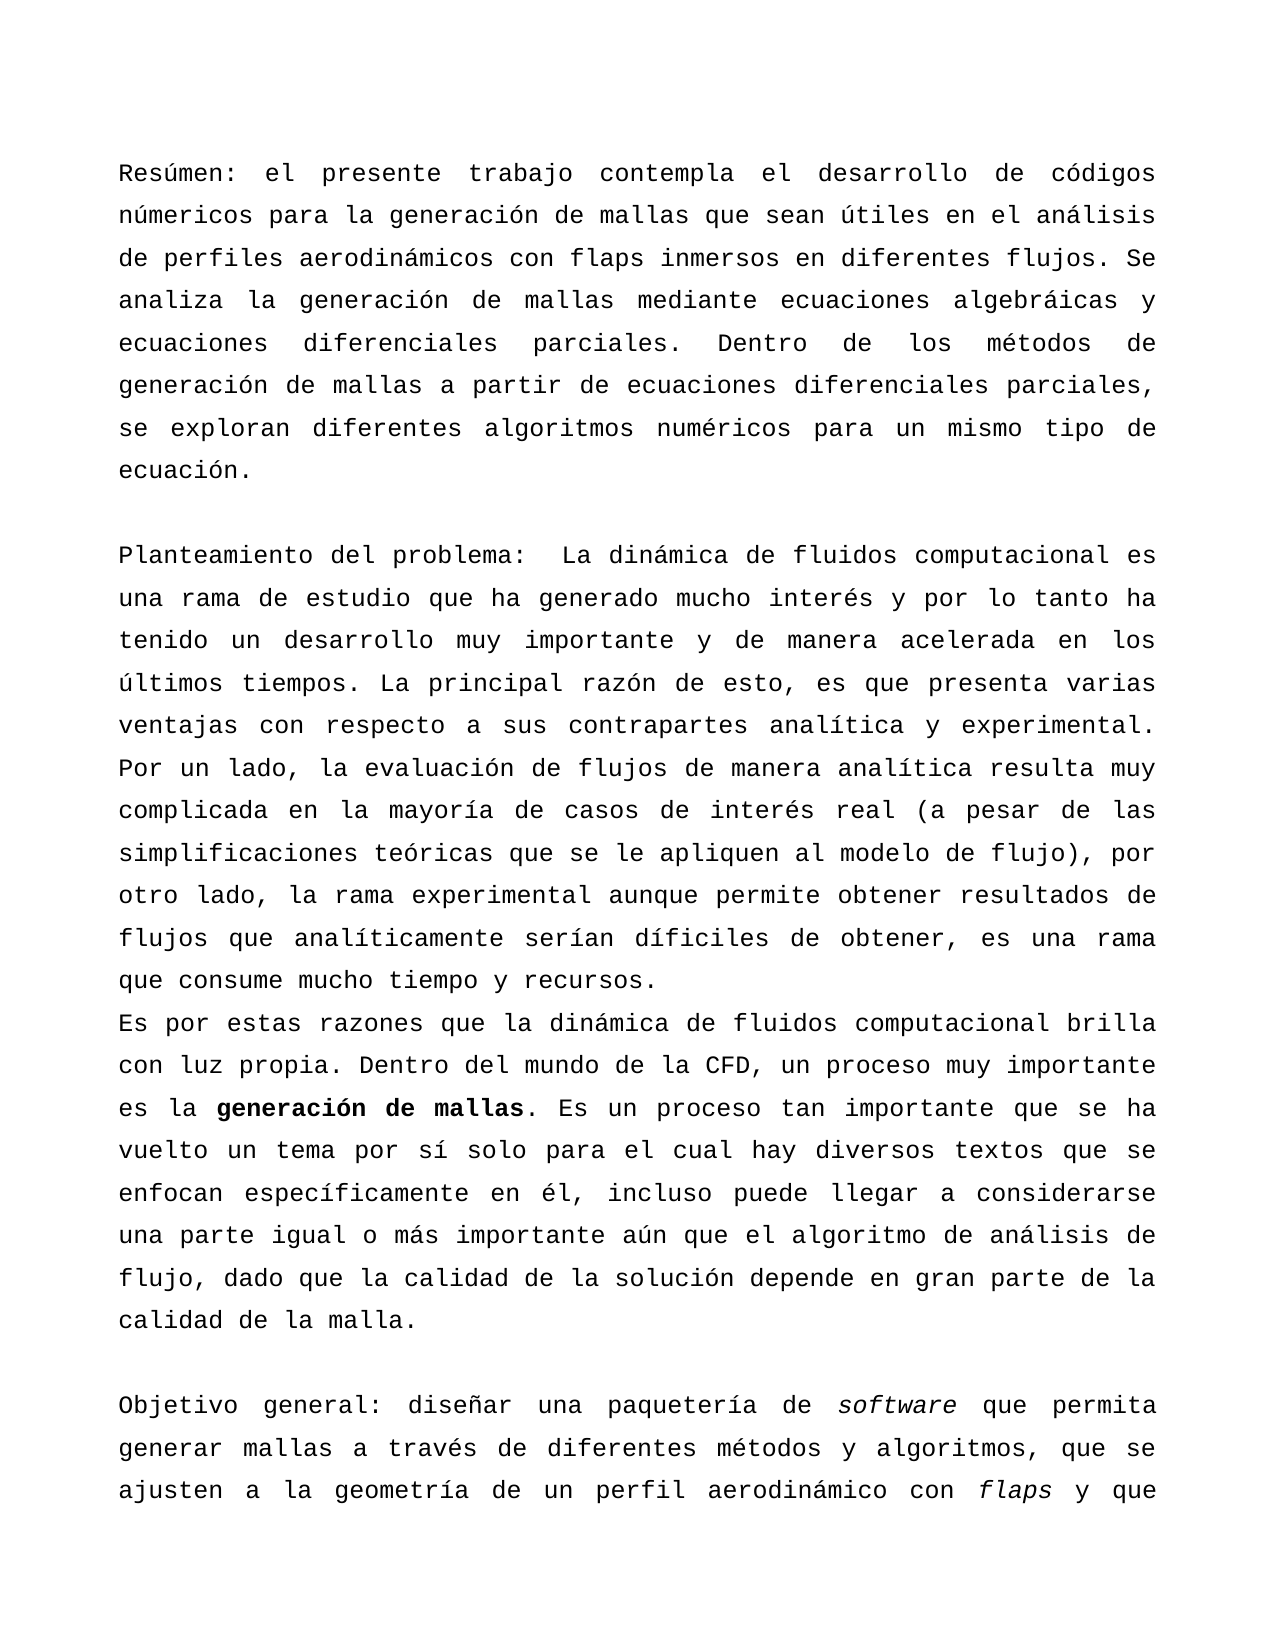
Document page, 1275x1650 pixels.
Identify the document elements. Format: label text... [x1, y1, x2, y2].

text Es por estas razones que la dinámica de fluidos computacional brilla con luz propia. Dentro del mundo de la CFD, un proceso muy importante es la generación de mallas. Es un proceso tan importante que se ha vuelto un tema por sí solo para el cual hay diversos textos que se enfocan específicamente en él, incluso puede llegar a considerarse una parte igual o más importante aún que el algoritmo de análisis de flujo, dado que la calidad de la solución depende en gran parte de la calidad de la malla. [118, 1011, 1157, 1336]
text Objetivo general: diseñar una paquetería de software que permita generar mallas a través de diferentes métodos y algoritmos, que se ajusten a la geometría de un perfil aerodinámico con flaps y que [118, 1393, 1157, 1506]
text Planteamiento del problema: La dinámica de fluidos computacional es una rama de estudio que ha generado mucho interés y por lo tanto ha tenido un desarrollo muy importante y de manera acelerada en los últimos tiempos. La principal razón de esto, es que presenta varias ventajas con respecto a sus contrapartes analítica y experimental. Por un lado, la evaluación de flujos de manera analítica resulta muy complicada en la mayoría de casos de interés real (a pesar de las simplificaciones teóricas que se le apliquen al modelo de flujo), por otro lado, la rama experimental aunque permite obtener resultados de flujos que analíticamente serían díficiles de obtener, es una rama que consume mucho tiempo y recursos. [118, 543, 1157, 996]
text Resúmen: el presente trabajo contempla el desarrollo de códigos númericos para la generación de mallas que sean útiles en el análisis de perfiles aerodinámicos con flaps inmersos en diferentes flujos. Se analiza la generación de mallas mediante ecuaciones algebráicas y ecuaciones diferenciales parciales. Dentro de los métodos de generación de mallas a partir de ecuaciones diferenciales parciales, se exploran diferentes algoritmos numéricos para un mismo tipo de ecuación. [118, 161, 1157, 486]
